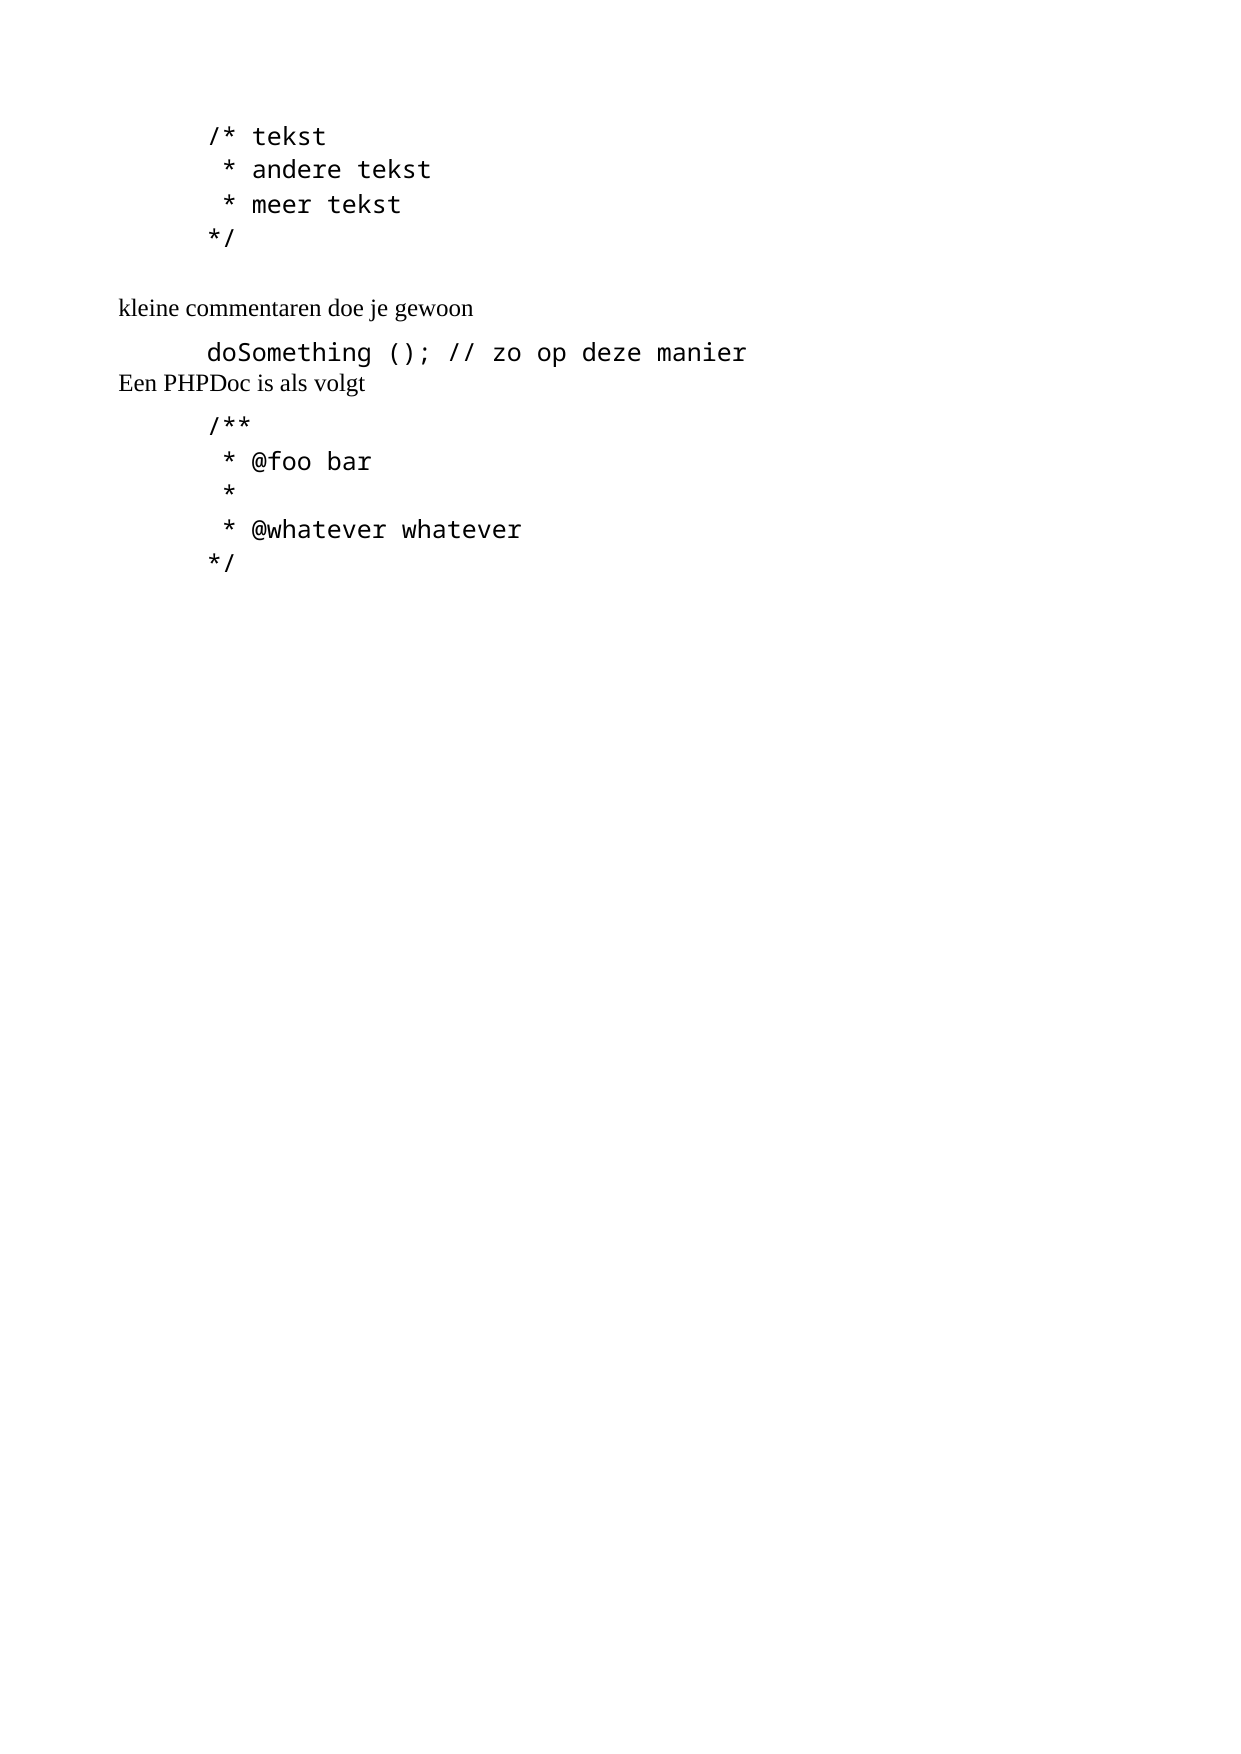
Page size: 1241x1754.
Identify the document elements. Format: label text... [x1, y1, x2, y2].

text * andere tekst [207, 152, 1122, 186]
text /* tekst [207, 118, 1122, 152]
text */ [207, 545, 1122, 579]
text */ [207, 220, 1122, 254]
text doSomething (); // zo op deze manier [207, 335, 1122, 369]
text Een PHPDoc is als volgt [118, 369, 1122, 397]
text * meer tekst [207, 186, 1122, 220]
text kleine commentaren doe je gewoon [118, 294, 1122, 322]
text * @foo bar [207, 443, 1122, 477]
text * @whatever whatever [207, 511, 1122, 545]
text * [207, 477, 1122, 511]
text /** [207, 409, 1122, 443]
